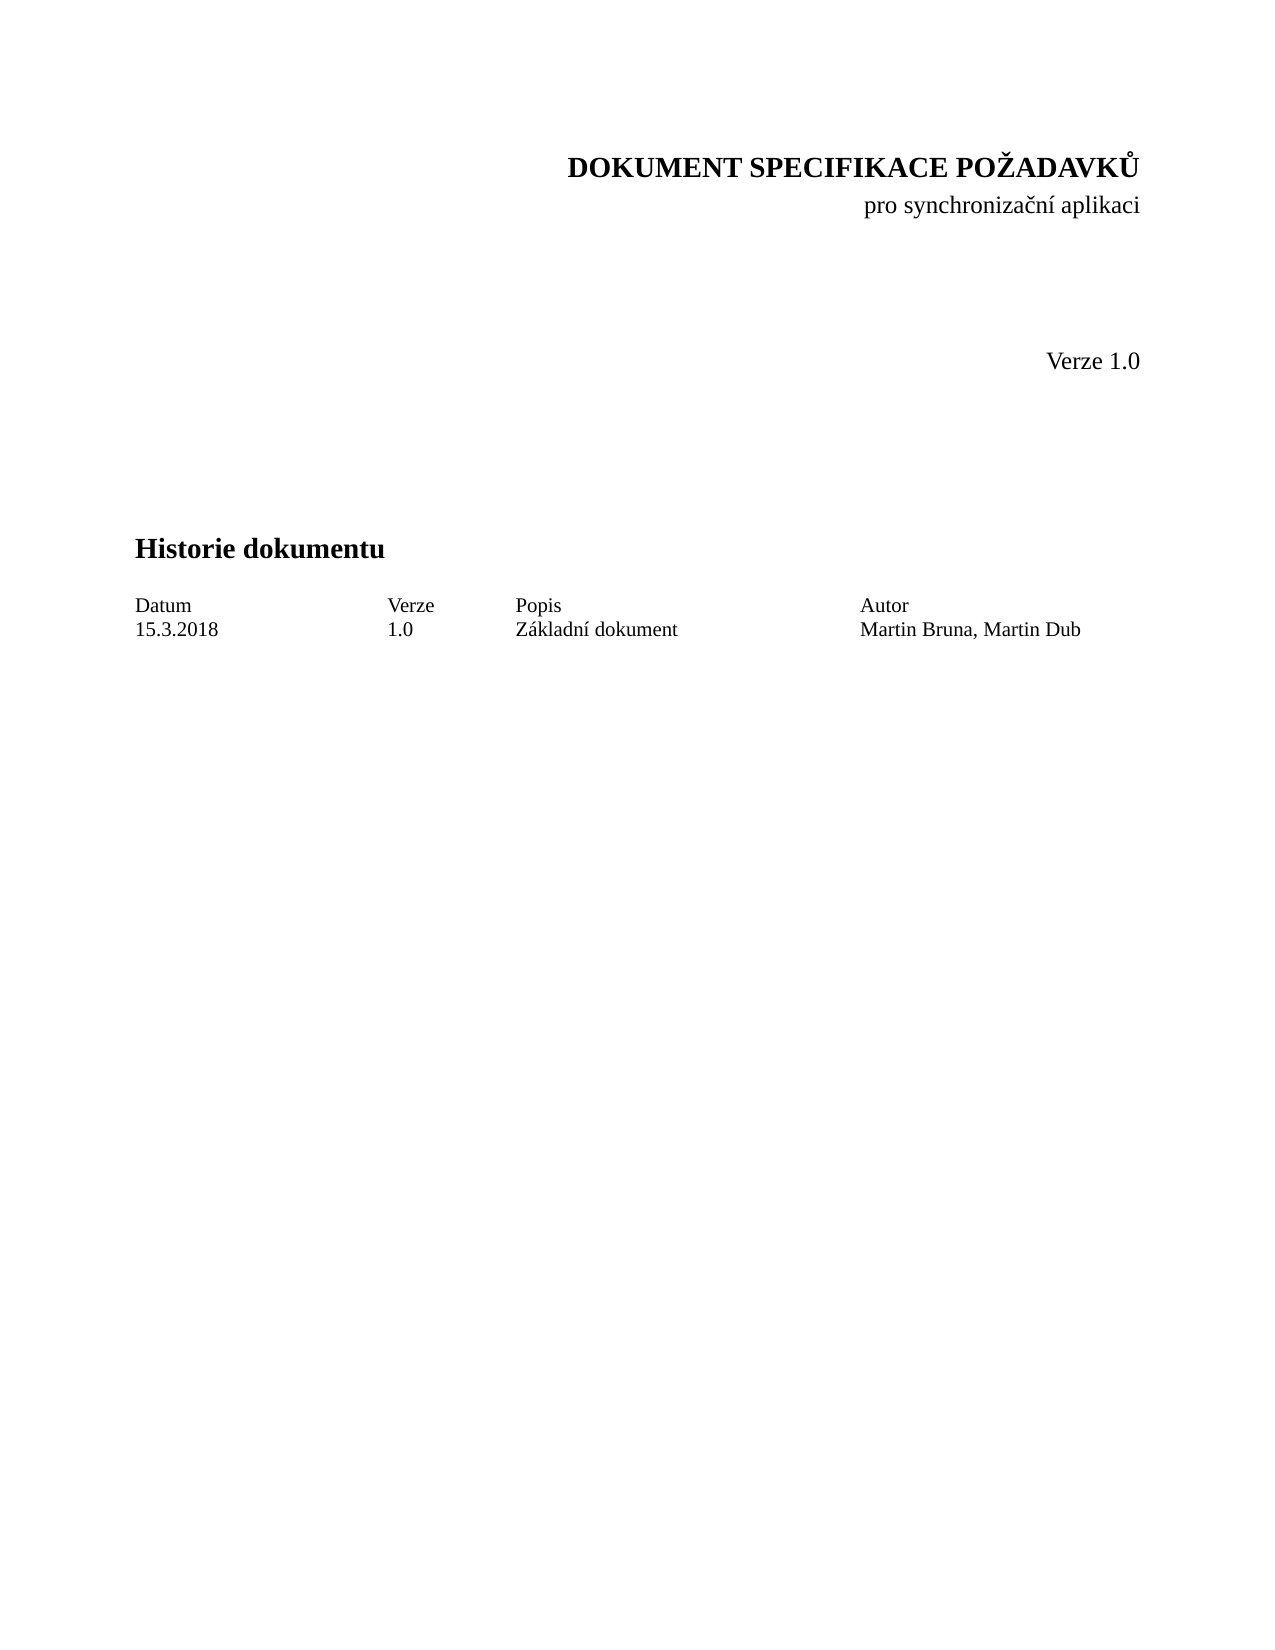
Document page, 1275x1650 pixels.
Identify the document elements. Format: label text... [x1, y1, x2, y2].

text Historie dokumentu [135, 531, 1140, 564]
table_cell 15.3.2018 [124, 618, 376, 641]
text DOKUMENT SPECIFIKACE POŽADAVKŮ [135, 150, 1140, 183]
text pro synchronizační aplikaci [164, 190, 1140, 218]
table_cell Martin Bruna, Martin Dub [849, 618, 1121, 641]
table_cell Základní dokument [504, 618, 849, 641]
table_cell 1.0 [376, 618, 504, 641]
table_header Popis [504, 593, 849, 617]
table_header Autor [849, 593, 1121, 617]
text Verze 1.0 [164, 346, 1140, 375]
table_header Verze [376, 593, 504, 617]
table_header Datum [124, 593, 376, 617]
